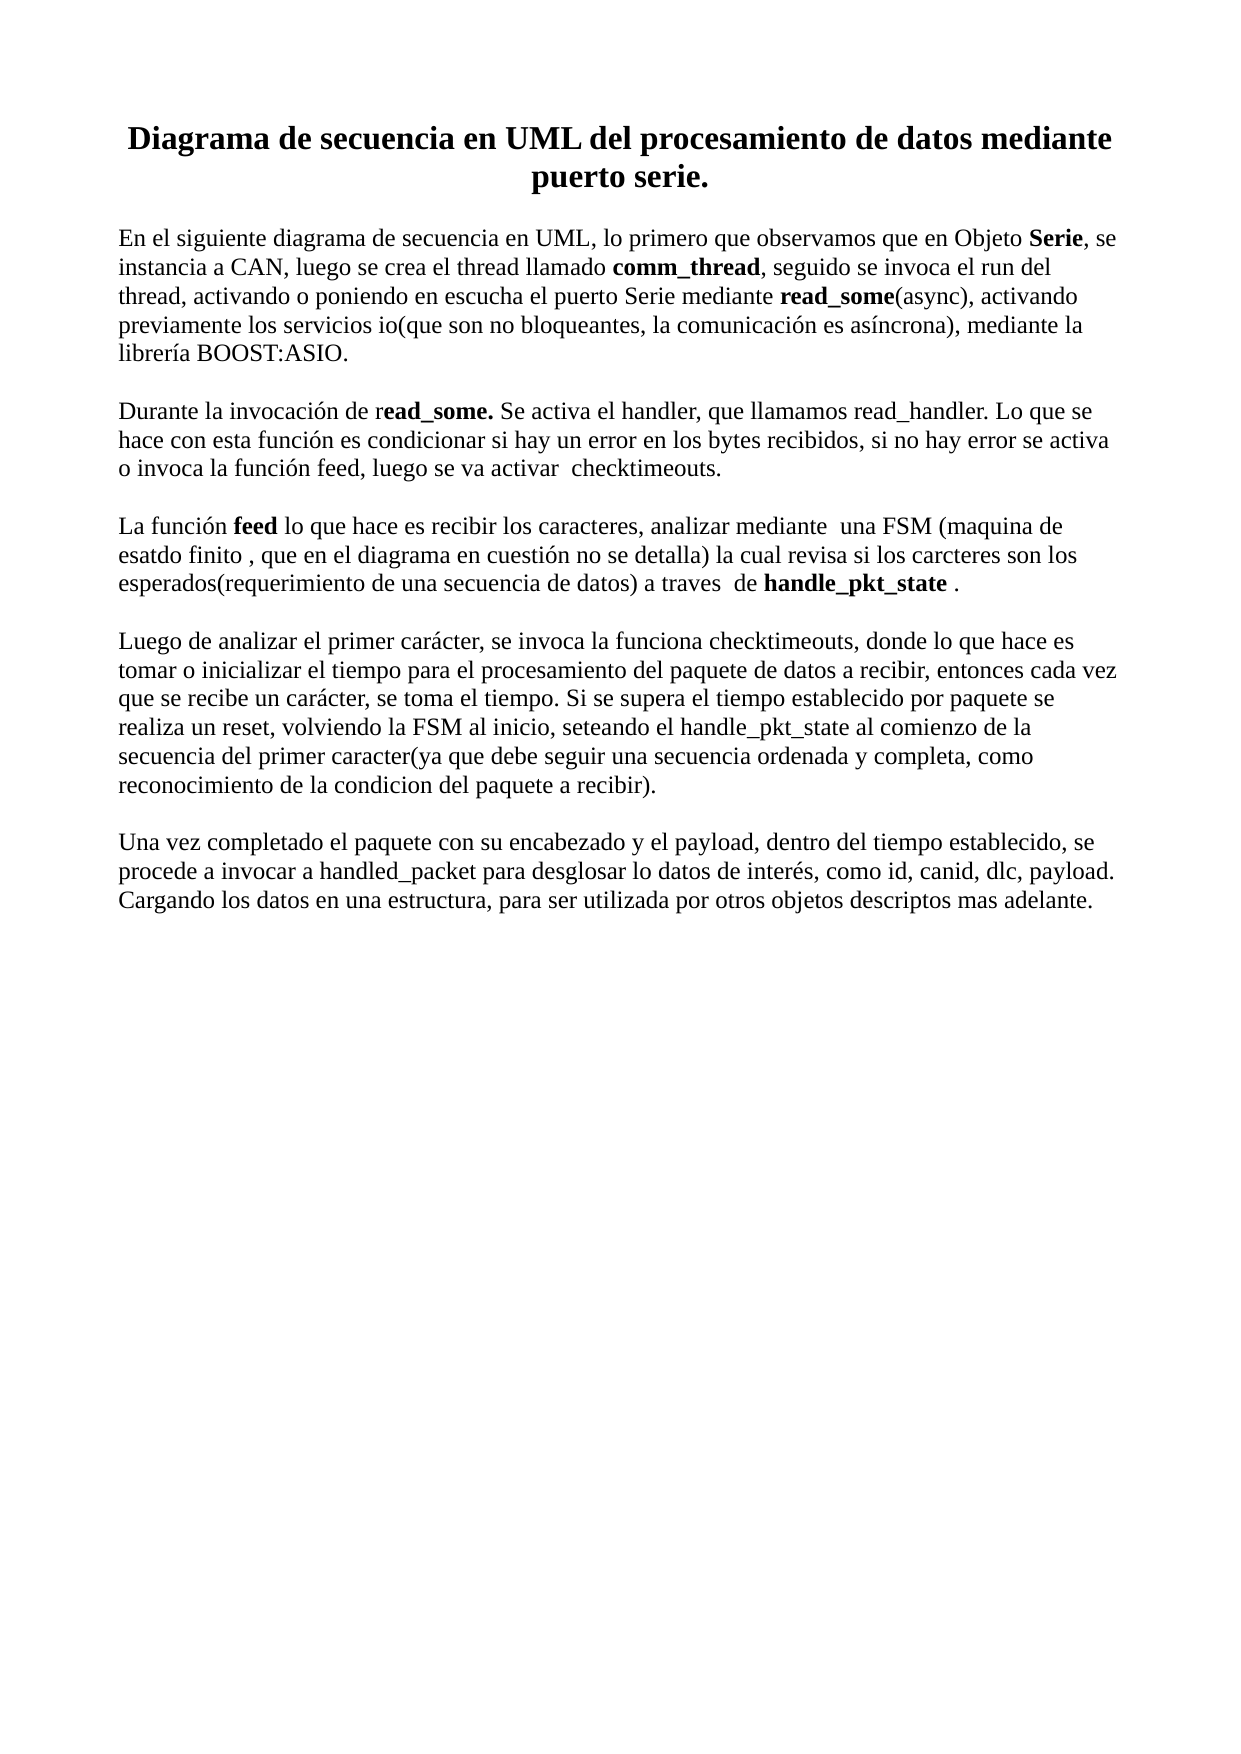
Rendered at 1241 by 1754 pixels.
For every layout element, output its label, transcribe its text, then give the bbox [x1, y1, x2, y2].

text Una vez completado el paquete con su encabezado y el payload, dentro del tiempo establecido, se procede a invocar a handled_packet para desglosar lo datos de interés, como id, canid, dlc, payload. [118, 827, 1122, 885]
text La función feed lo que hace es recibir los caracteres, analizar mediante una FSM (maquina de esatdo finito , que en el diagrama en cuestión no se detalla) la cual revisa si los carcteres son los esperados(requerimiento de una secuencia de datos) a traves de handle_pkt_state . [118, 511, 1122, 597]
text En el siguiente diagrama de secuencia en UML, lo primero que observamos que en Objeto Serie, se instancia a CAN, luego se crea el thread llamado comm_thread, seguido se invoca el run del thread, activando o poniendo en escucha el puerto Serie mediante read_some(async), activando previamente los servicios io(que son no bloqueantes, la comunicación es asíncrona), mediante la librería BOOST:ASIO. [118, 223, 1122, 367]
text Luego de analizar el primer carácter, se invoca la funciona checktimeouts, donde lo que hace es tomar o inicializar el tiempo para el procesamiento del paquete de datos a recibir, entonces cada vez que se recibe un carácter, se toma el tiempo. Si se supera el tiempo establecido por paquete se realiza un reset, volviendo la FSM al inicio, seteando el handle_pkt_state al comienzo de la secuencia del primer caracter(ya que debe seguir una secuencia ordenada y completa, como reconocimiento de la condicion del paquete a recibir). [118, 626, 1122, 798]
text Cargando los datos en una estructura, para ser utilizada por otros objetos descriptos mas adelante. [118, 885, 1122, 913]
text Durante la invocación de read_some. Se activa el handler, que llamamos read_handler. Lo que se hace con esta función es condicionar si hay un error en los bytes recibidos, si no hay error se activa o invoca la función feed, luego se va activar checktimeouts. [118, 396, 1122, 482]
text Diagrama de secuencia en UML del procesamiento de datos mediante puerto serie. [118, 118, 1122, 195]
